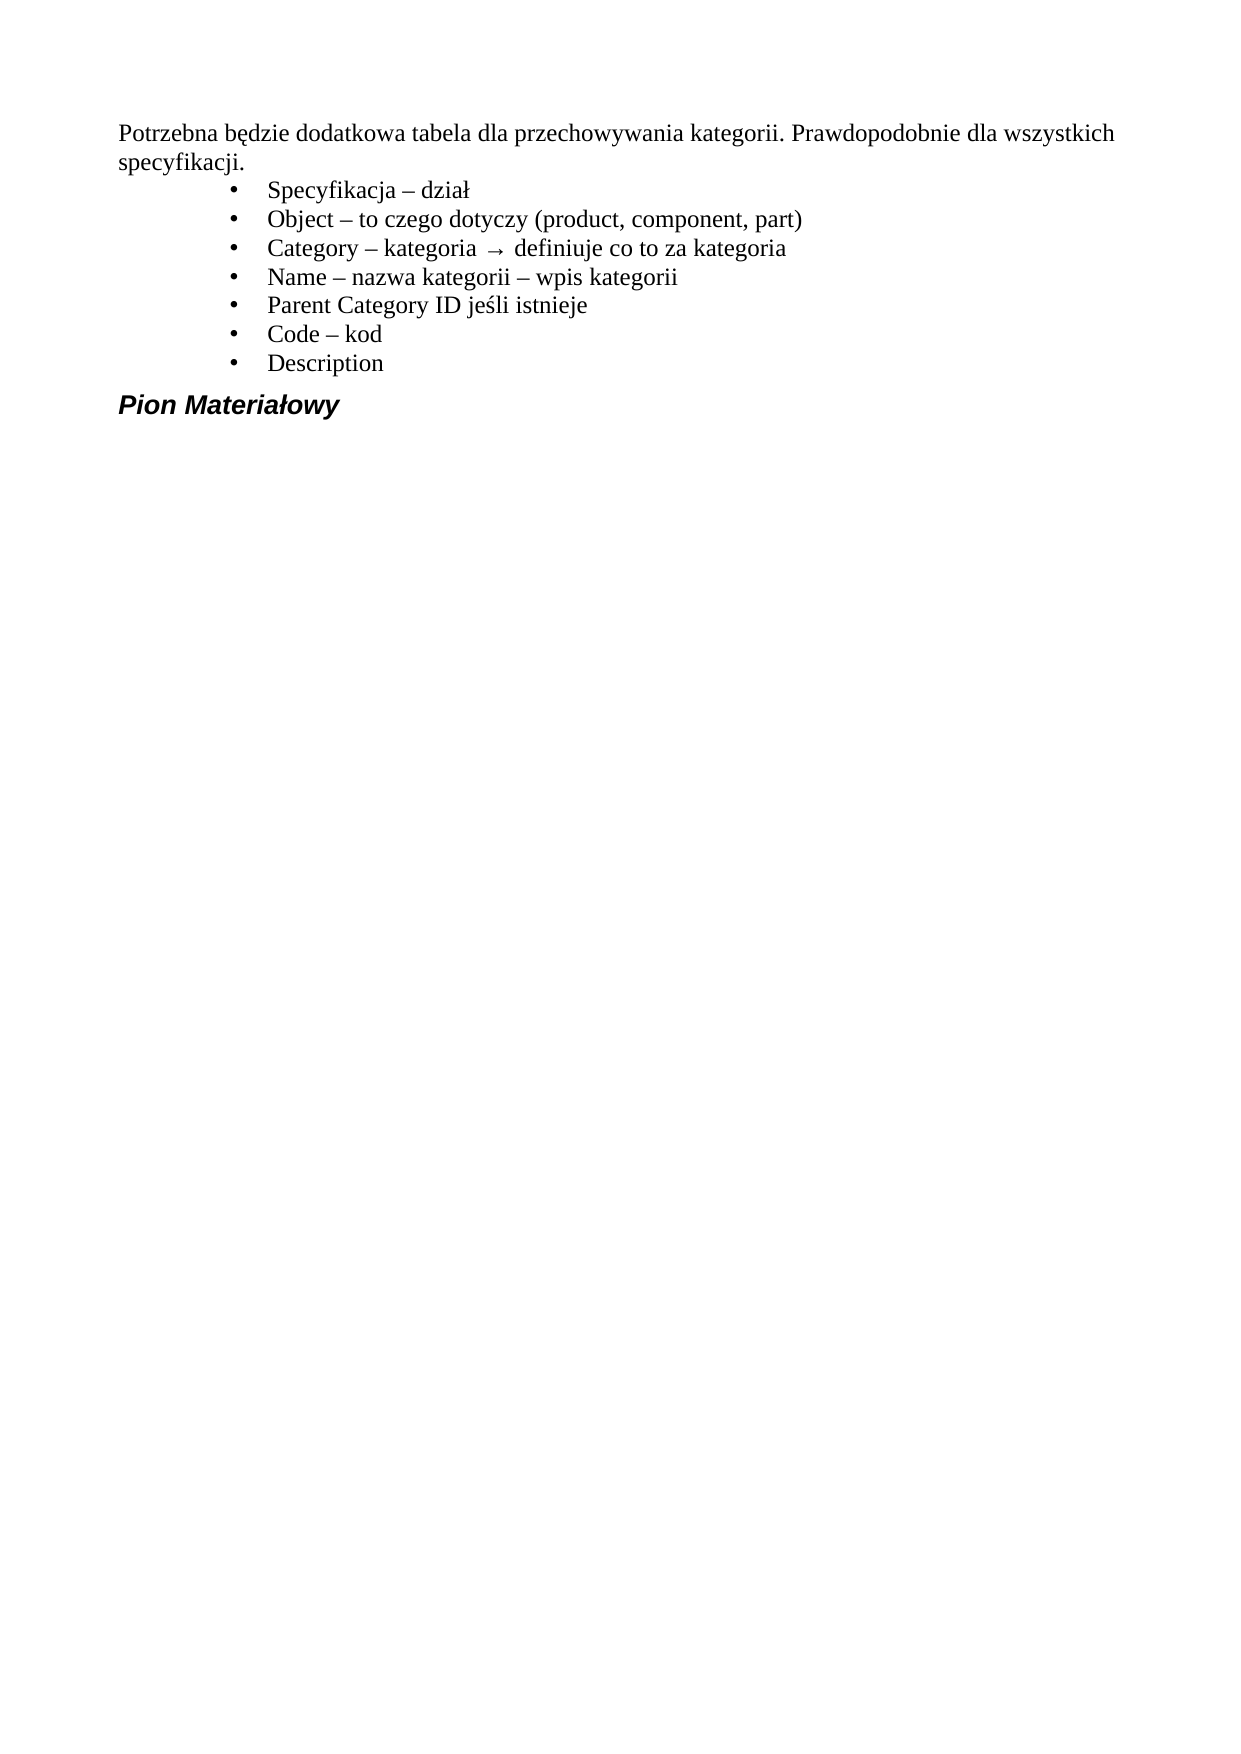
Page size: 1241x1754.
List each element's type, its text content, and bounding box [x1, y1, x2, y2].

list Description [229, 348, 1122, 377]
list Name – nazwa kategorii – wpis kategorii [229, 262, 1122, 291]
list Object – to czego dotyczy (product, component, part) [229, 204, 1122, 233]
list Specyfikacja – dział [229, 176, 1122, 204]
list Code – kod [229, 319, 1122, 348]
subtitle Pion Materiałowy [118, 389, 1122, 420]
list Parent Category ID jeśli istnieje [229, 291, 1122, 319]
list Category – kategoria → definiuje co to za kategoria [229, 233, 1122, 262]
text Potrzebna będzie dodatkowa tabela dla przechowywania kategorii. Prawdopodobnie dla wszystkich specyfikacji. [118, 118, 1122, 176]
